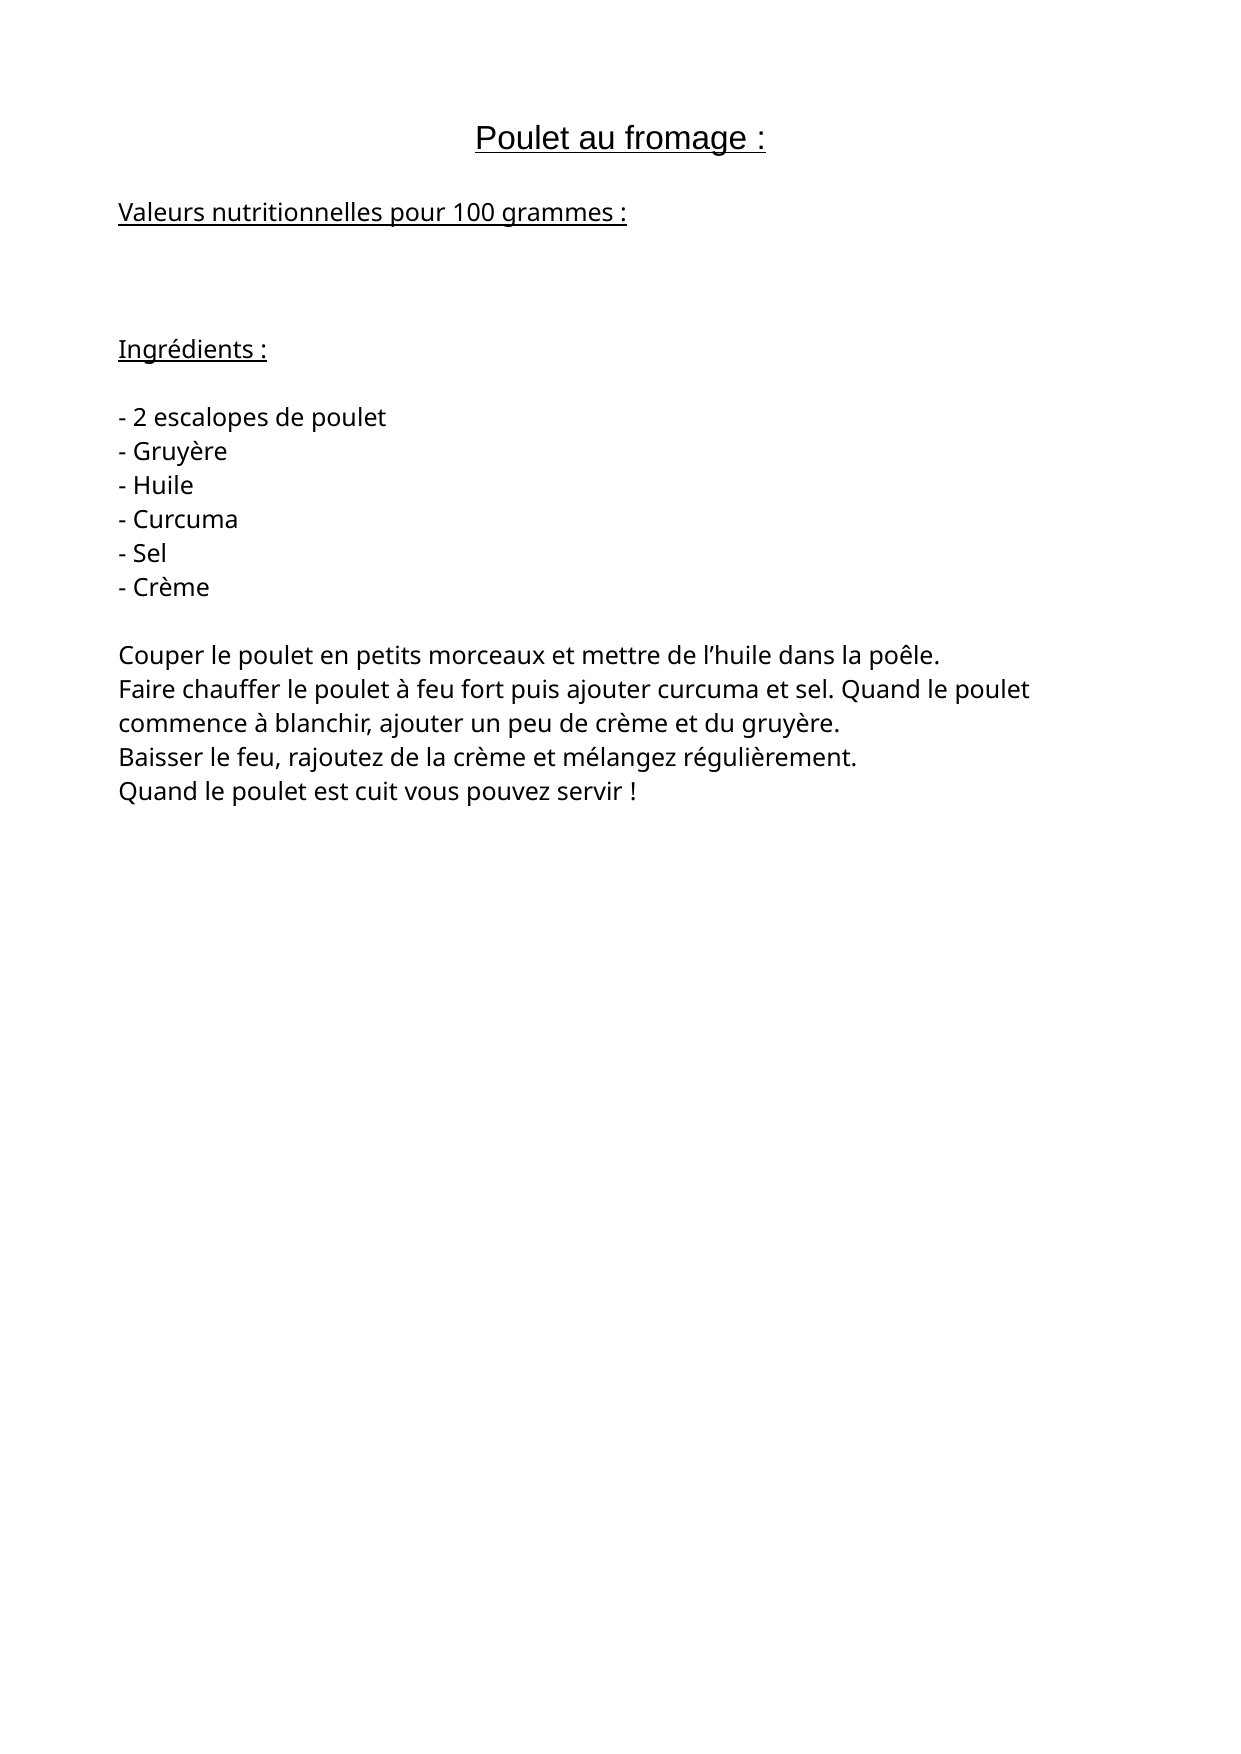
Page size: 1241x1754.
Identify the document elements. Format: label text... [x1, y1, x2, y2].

text - Sel [118, 536, 1122, 570]
text Couper le poulet en petits morceaux et mettre de l’huile dans la poêle. [118, 638, 1122, 672]
text Faire chauffer le poulet à feu fort puis ajouter curcuma et sel. Quand le poulet commence à blanchir, ajouter un peu de crème et du gruyère. [118, 672, 1122, 740]
text Baisser le feu, rajoutez de la crème et mélangez régulièrement. [118, 740, 1122, 774]
text - Curcuma [118, 502, 1122, 536]
text - Crème [118, 570, 1122, 604]
text Valeurs nutritionnelles pour 100 grammes : [118, 195, 1122, 229]
text Poulet au fromage : [118, 118, 1122, 157]
text - Huile [118, 467, 1122, 502]
text Quand le poulet est cuit vous pouvez servir ! [118, 774, 1122, 808]
text Ingrédients : [118, 331, 1122, 365]
text - 2 escalopes de poulet [118, 399, 1122, 433]
text - Gruyère [118, 433, 1122, 467]
